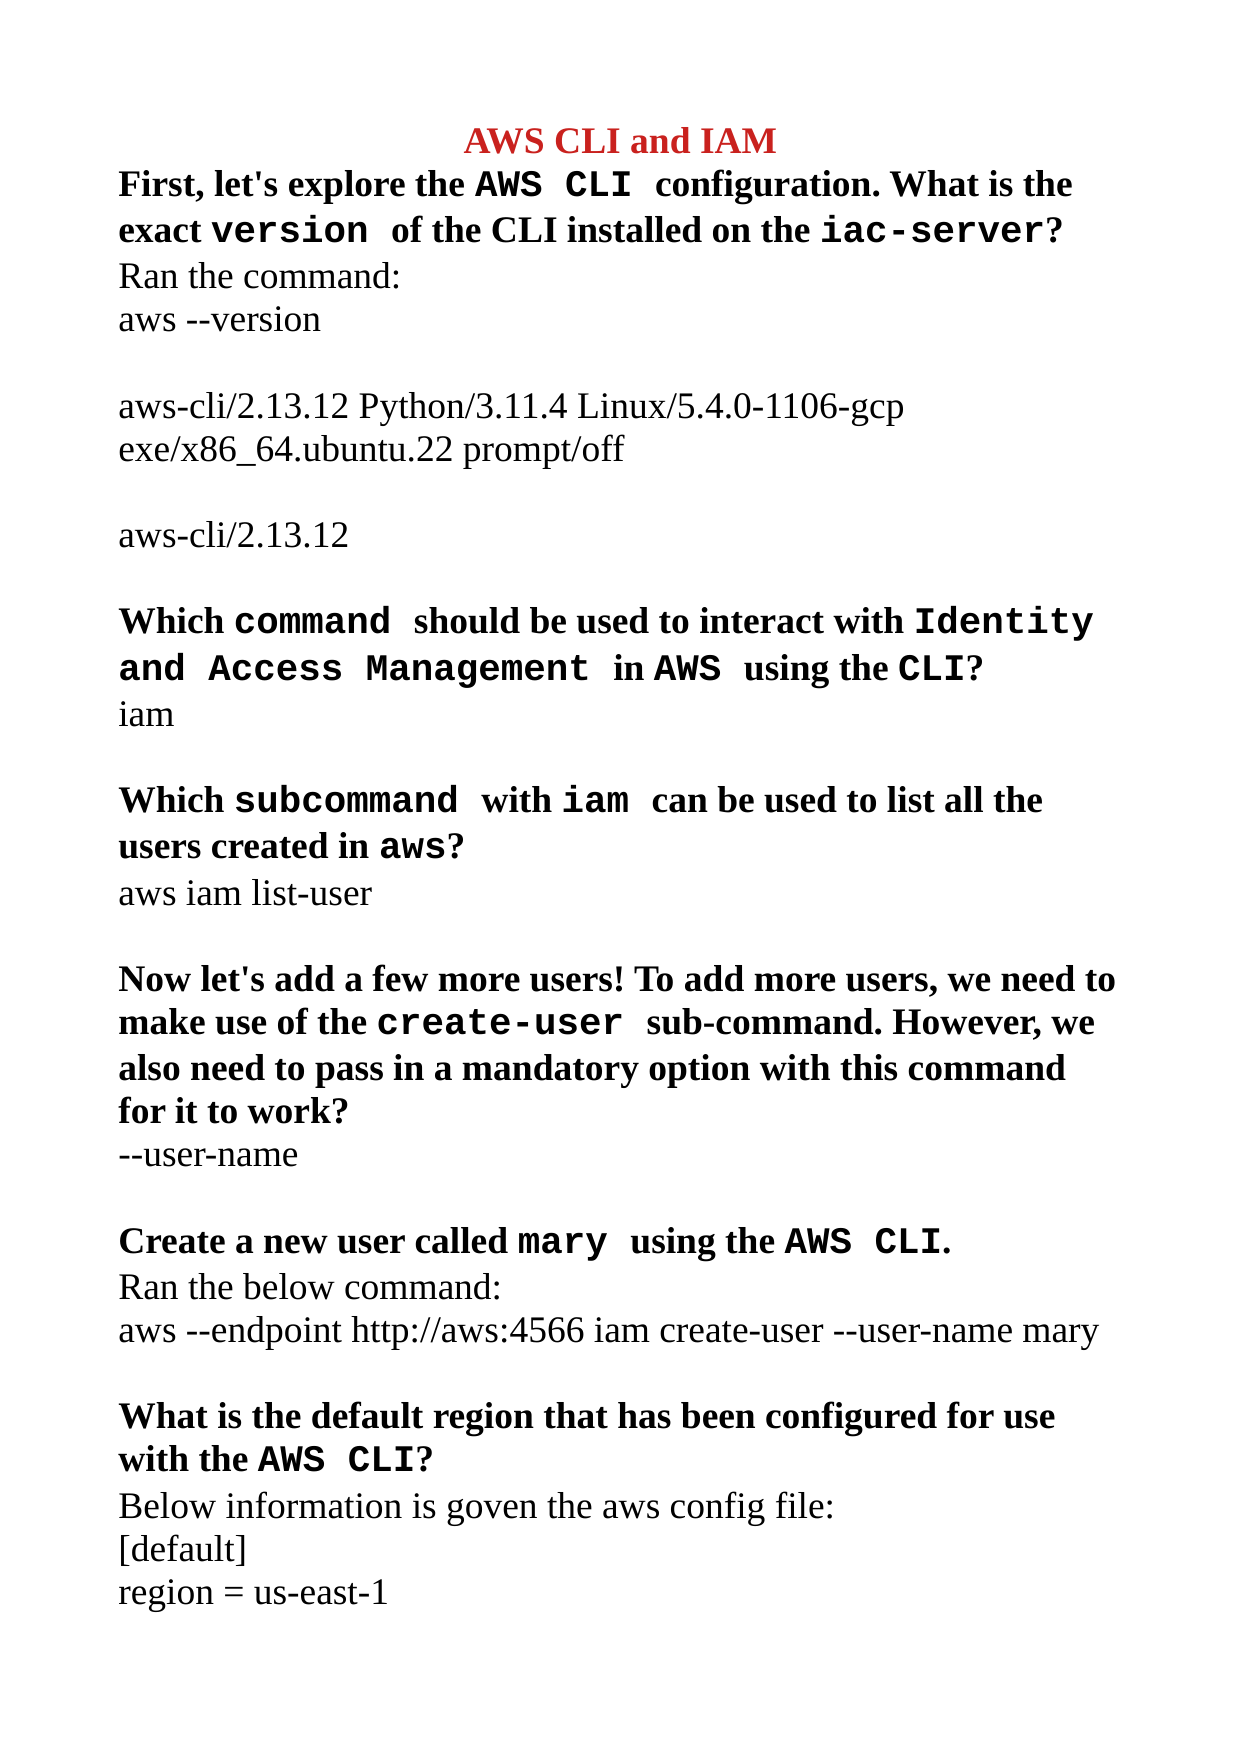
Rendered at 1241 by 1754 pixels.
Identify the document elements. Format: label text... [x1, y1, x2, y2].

text aws-cli/2.13.12 Python/3.11.4 Linux/5.4.0-1106-gcp exe/x86_64.ubuntu.22 prompt/off [118, 383, 1122, 469]
text Create a new user called mary using the AWS CLI. [118, 1218, 1122, 1264]
text First, let's explore the AWS CLI configuration. What is the exact version of the CLI installed on the iac-server? [118, 161, 1122, 254]
text --user-name [118, 1132, 1122, 1175]
text Which command should be used to interact with Identity and Access Management in AWS using the CLI? [118, 599, 1122, 691]
text AWS CLI and IAM [118, 118, 1122, 161]
text aws-cli/2.13.12 [118, 512, 1122, 556]
text Which subcommand with iam can be used to list all the users created in aws? [118, 777, 1122, 870]
text What is the default region that has been configured for use with the AWS CLI? [118, 1394, 1122, 1483]
text Now let's add a few more users! To add more users, we need to make use of the create-user sub-command. However, we also need to pass in a mandatory option with this command for it to work? [118, 956, 1122, 1132]
text aws --endpoint http://aws:4566 iam create-user --user-name mary [118, 1307, 1122, 1351]
text Ran the command: [118, 254, 1122, 297]
text iam [118, 691, 1122, 734]
text Ran the below command: [118, 1264, 1122, 1307]
text Below information is goven the aws config file: [118, 1483, 1122, 1526]
text region = us-east-1 [118, 1569, 1122, 1612]
text [default] [118, 1526, 1122, 1569]
text aws --version [118, 297, 1122, 340]
text aws iam list-user [118, 870, 1122, 913]
